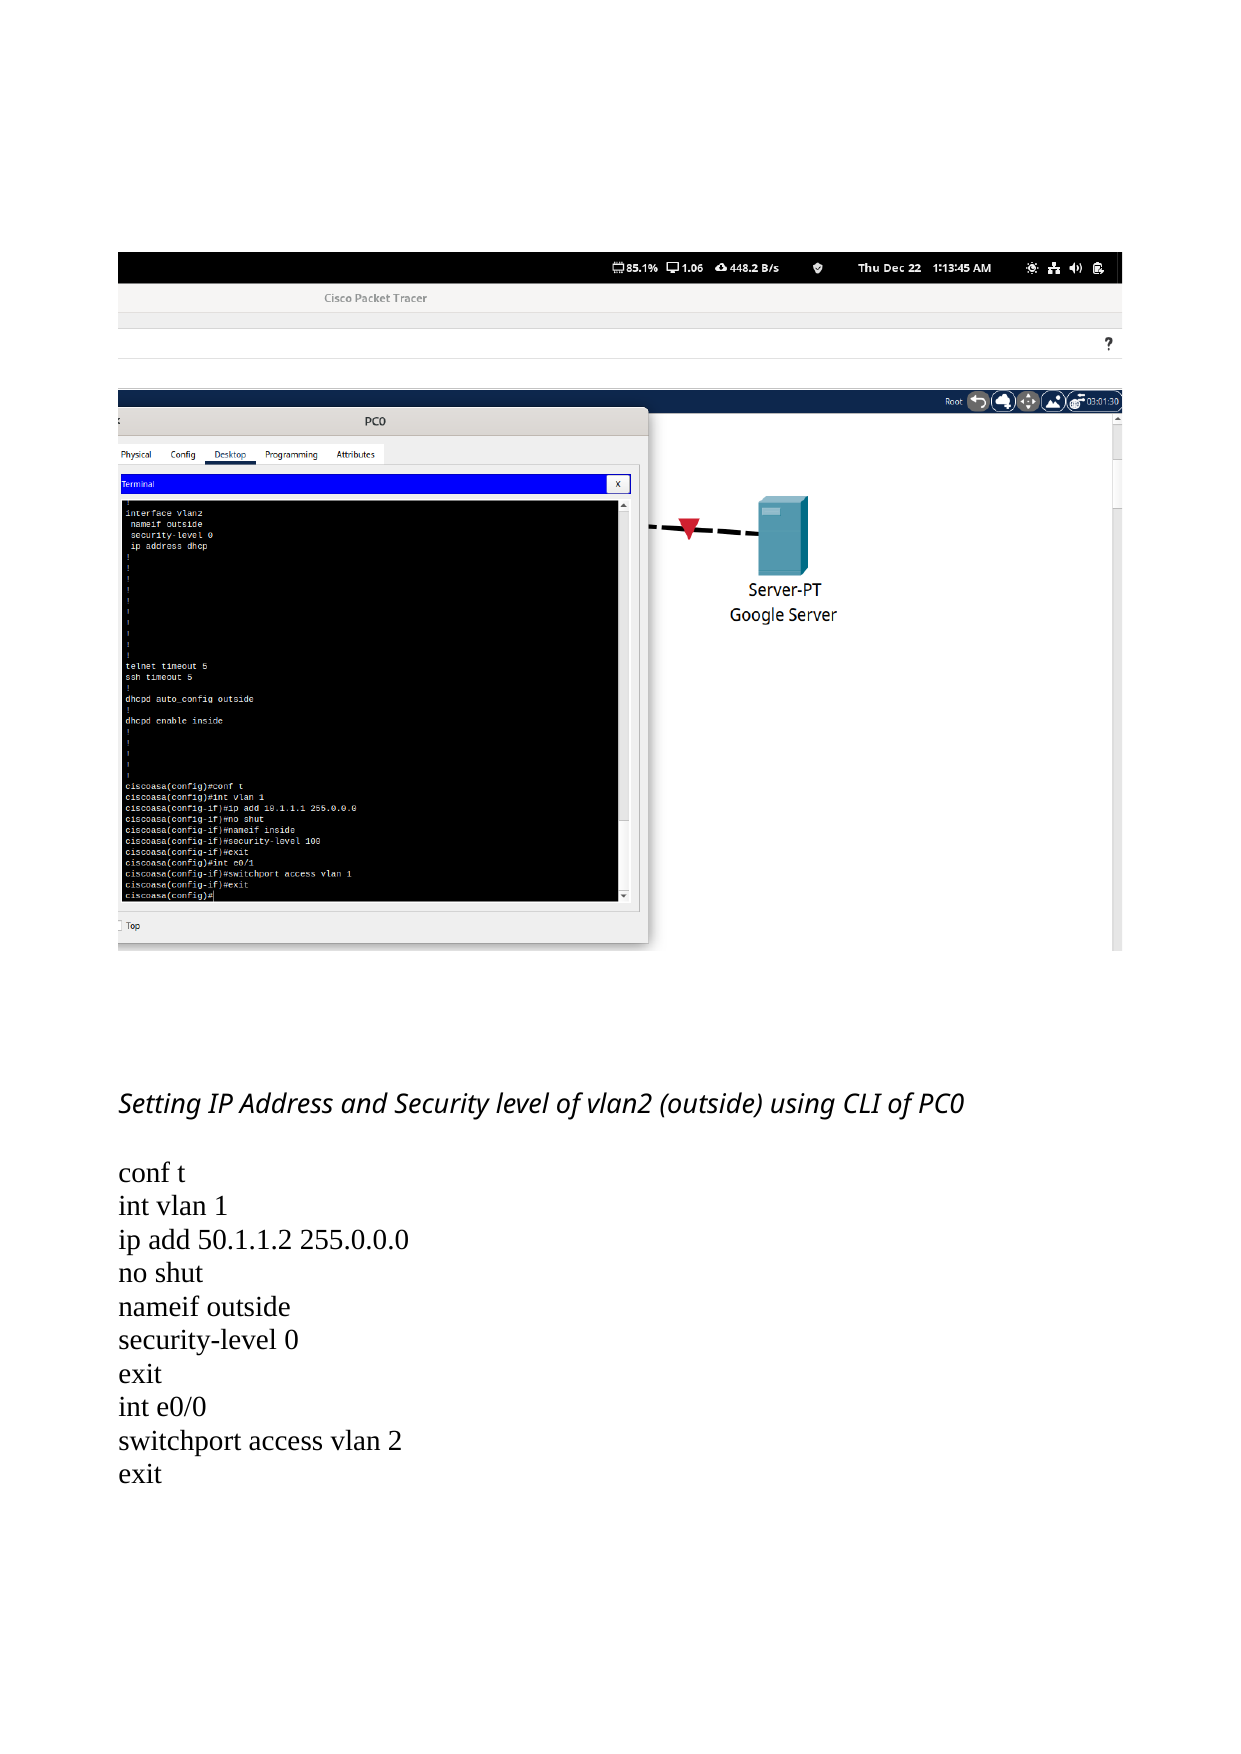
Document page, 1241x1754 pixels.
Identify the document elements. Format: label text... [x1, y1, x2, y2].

text ip add 50.1.1.2 255.0.0.0 [118, 1222, 1122, 1255]
text no shut [118, 1255, 1122, 1289]
text int e0/0 [118, 1389, 1122, 1423]
text exit [118, 1457, 1122, 1490]
text exit [118, 1356, 1122, 1389]
text nameif outside security-level 0 [118, 1289, 1122, 1356]
text conf t [118, 1155, 1122, 1188]
text switchport access vlan 2 [118, 1423, 1122, 1457]
text Setting IP Address and Security level of vlan2 (outside) using CLI of PC0 [118, 1084, 1122, 1121]
picture [118, 252, 1123, 951]
text int vlan 1 [118, 1188, 1122, 1222]
